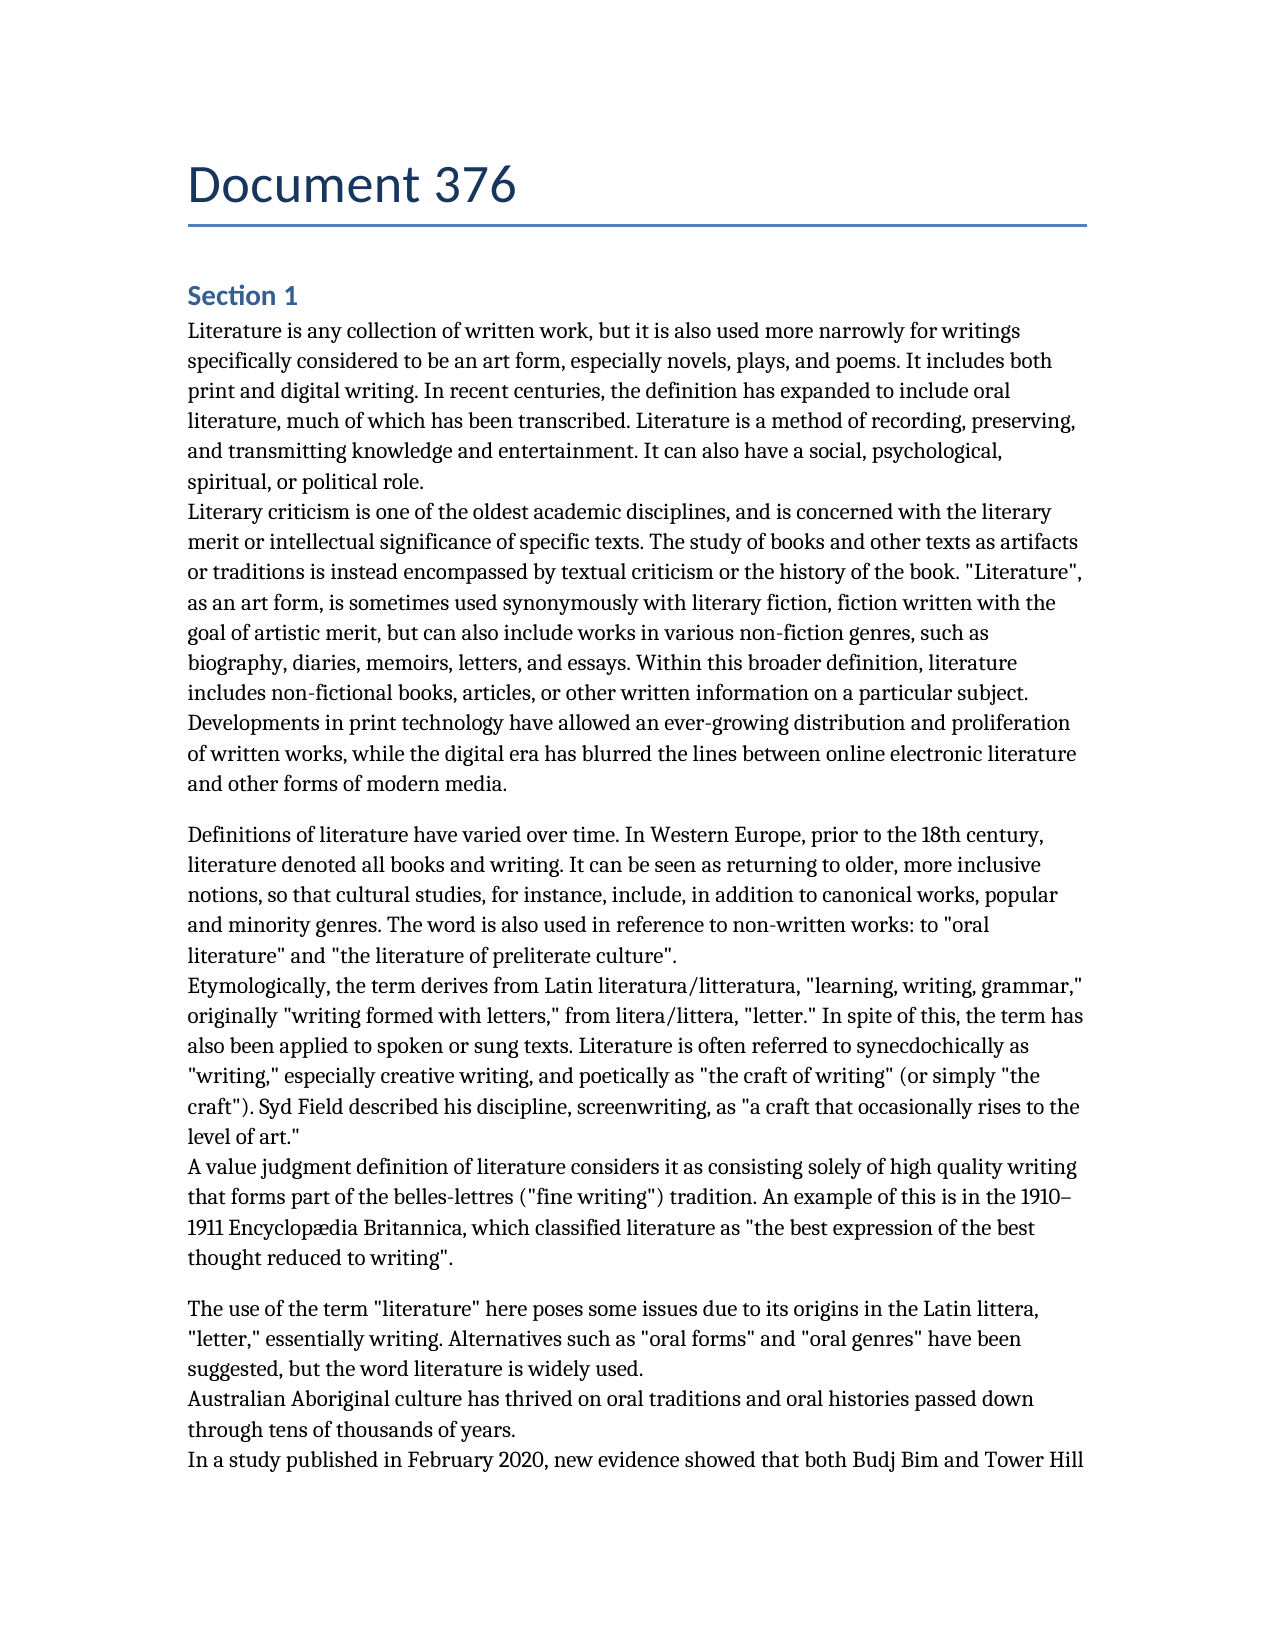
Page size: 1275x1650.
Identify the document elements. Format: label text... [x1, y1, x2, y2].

title Document 376 [187, 150, 1087, 227]
subtitle Section 1 [187, 277, 1087, 312]
text Definitions of literature have varied over time. In Western Europe, prior to the 18th century, literature denoted all books and writing. It can be seen as returning to older, more inclusive notions, so that cultural studies, for instance, include, in addition to canonical works, popular and minority genres. The word is also used in reference to non-written works: to "oral literature" and "the literature of preliterate culture". Etymologically, the term derives from Latin literatura/litteratura, "learning, writing, grammar," originally "writing formed with letters," from litera/littera, "letter." In spite of this, the term has also been applied to spoken or sung texts. Literature is often referred to synecdochically as "writing," especially creative writing, and poetically as "the craft of writing" (or simply "the craft"). Syd Field described his discipline, screenwriting, as "a craft that occasionally rises to the level of art." A value judgment definition of literature considers it as consisting solely of high quality writing that forms part of the belles-lettres ("fine writing") tradition. An example of this is in the 1910–1911 Encyclopædia Britannica, which classified literature as "the best expression of the best thought reduced to writing". [187, 822, 1087, 1271]
text The use of the term "literature" here poses some issues due to its origins in the Latin littera, "letter," essentially writing. Alternatives such as "oral forms" and "oral genres" have been suggested, but the word literature is widely used. Australian Aboriginal culture has thrived on oral traditions and oral histories passed down through tens of thousands of years. In a study published in February 2020, new evidence showed that both Budj Bim and Tower Hill [187, 1296, 1087, 1473]
text Literature is any collection of written work, but it is also used more narrowly for writings specifically considered to be an art form, especially novels, plays, and poems. It includes both print and digital writing. In recent centuries, the definition has expanded to include oral literature, much of which has been transcribed. Literature is a method of recording, preserving, and transmitting knowledge and entertainment. It can also have a social, psychological, spiritual, or political role. Literary criticism is one of the oldest academic disciplines, and is concerned with the literary merit or intellectual significance of specific texts. The study of books and other texts as artifacts or traditions is instead encompassed by textual criticism or the history of the book. "Literature", as an art form, is sometimes used synonymously with literary fiction, fiction written with the goal of artistic merit, but can also include works in various non-fiction genres, such as biography, diaries, memoirs, letters, and essays. Within this broader definition, literature includes non-fictional books, articles, or other written information on a particular subject. Developments in print technology have allowed an ever-growing distribution and proliferation of written works, while the digital era has blurred the lines between online electronic literature and other forms of modern media. [187, 317, 1087, 797]
